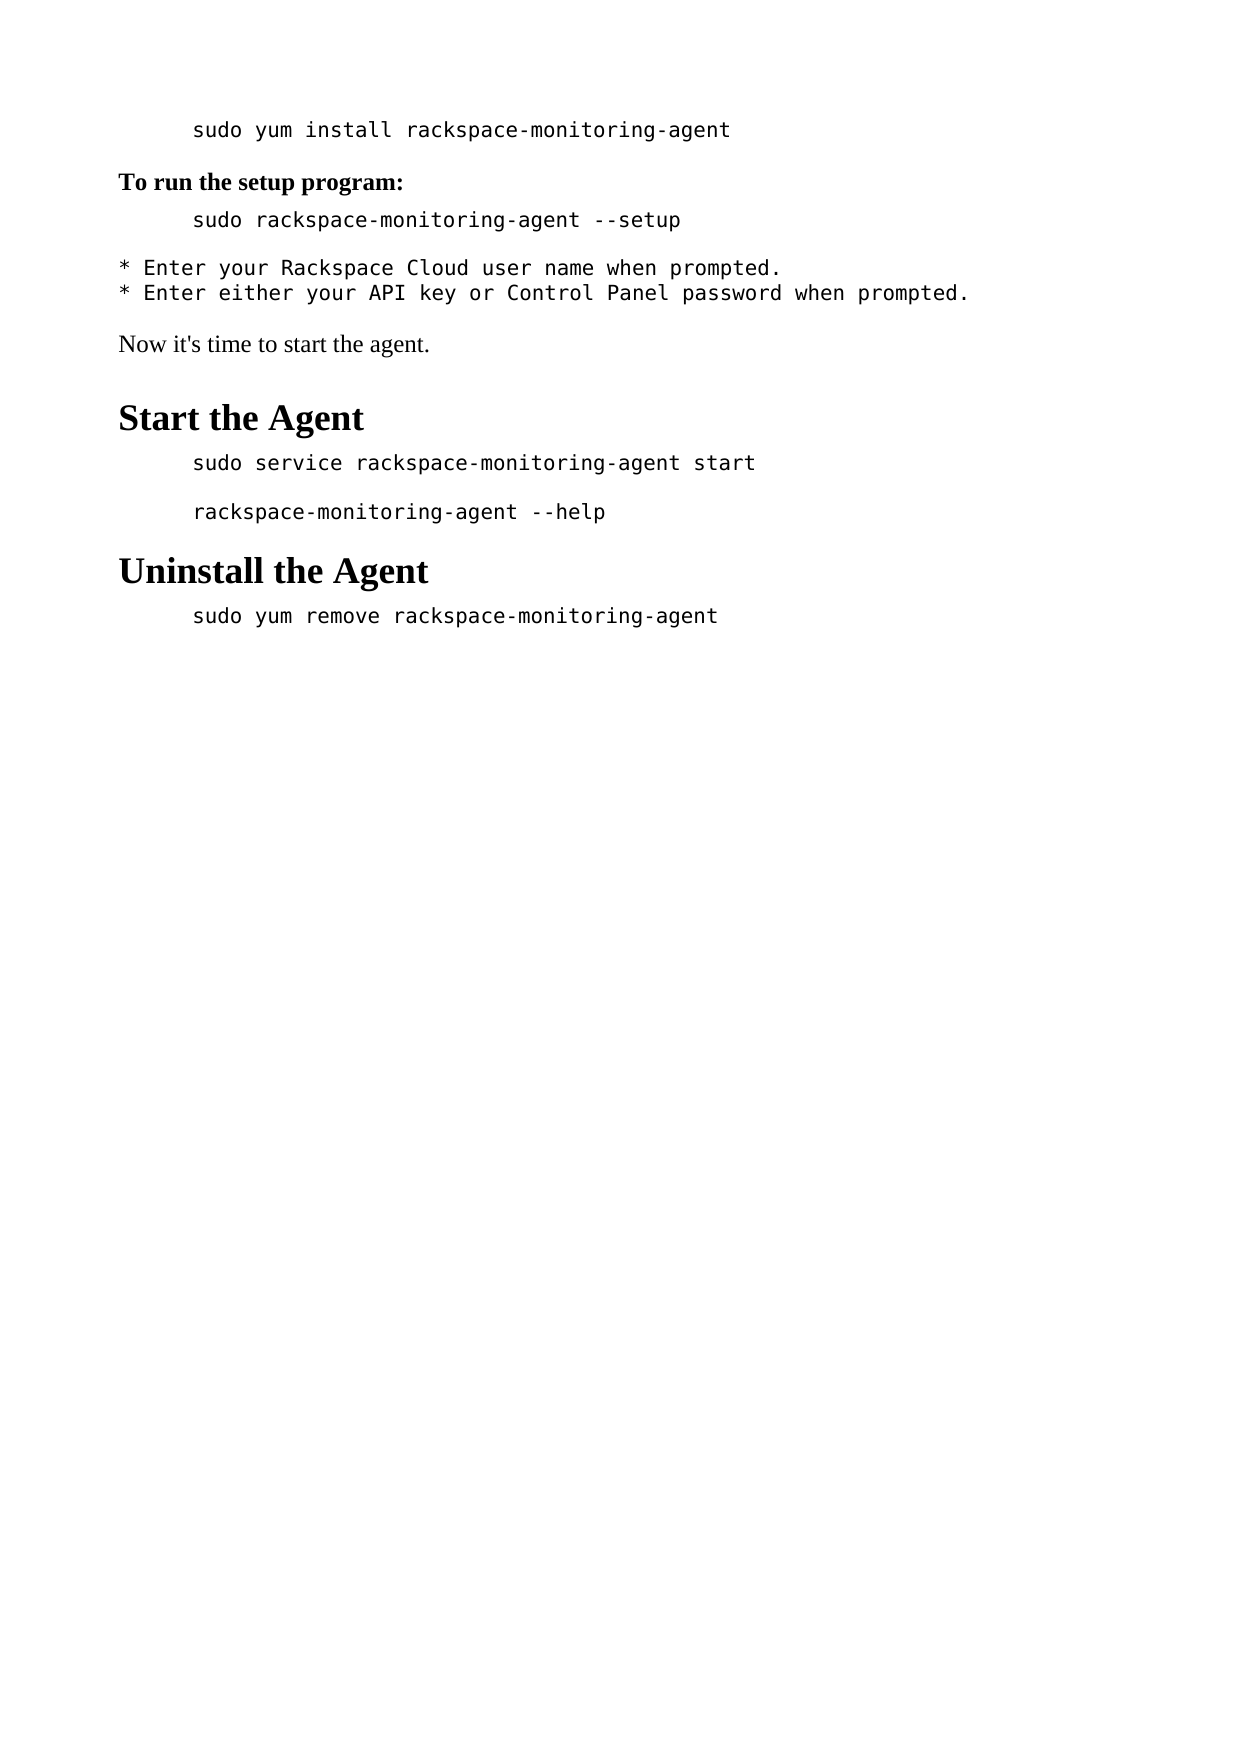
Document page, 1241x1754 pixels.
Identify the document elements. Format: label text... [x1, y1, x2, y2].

text sudo rackspace-monitoring-agent --setup [118, 208, 1122, 232]
subtitle Uninstall the Agent [118, 549, 1122, 592]
text * Enter either your API key or Control Panel password when prompted. [118, 281, 1122, 305]
text To run the setup program: [118, 167, 1122, 195]
text sudo service rackspace-monitoring-agent start [118, 451, 1122, 475]
subtitle Start the Agent [118, 396, 1122, 439]
text sudo yum remove rackspace-monitoring-agent [118, 604, 1122, 629]
text * Enter your Rackspace Cloud user name when prompted. [118, 256, 1122, 281]
text rackspace-monitoring-agent --help [118, 500, 1122, 524]
text sudo yum install rackspace-monitoring-agent [118, 118, 1122, 142]
text Now it's time to start the agent. [118, 329, 1122, 358]
